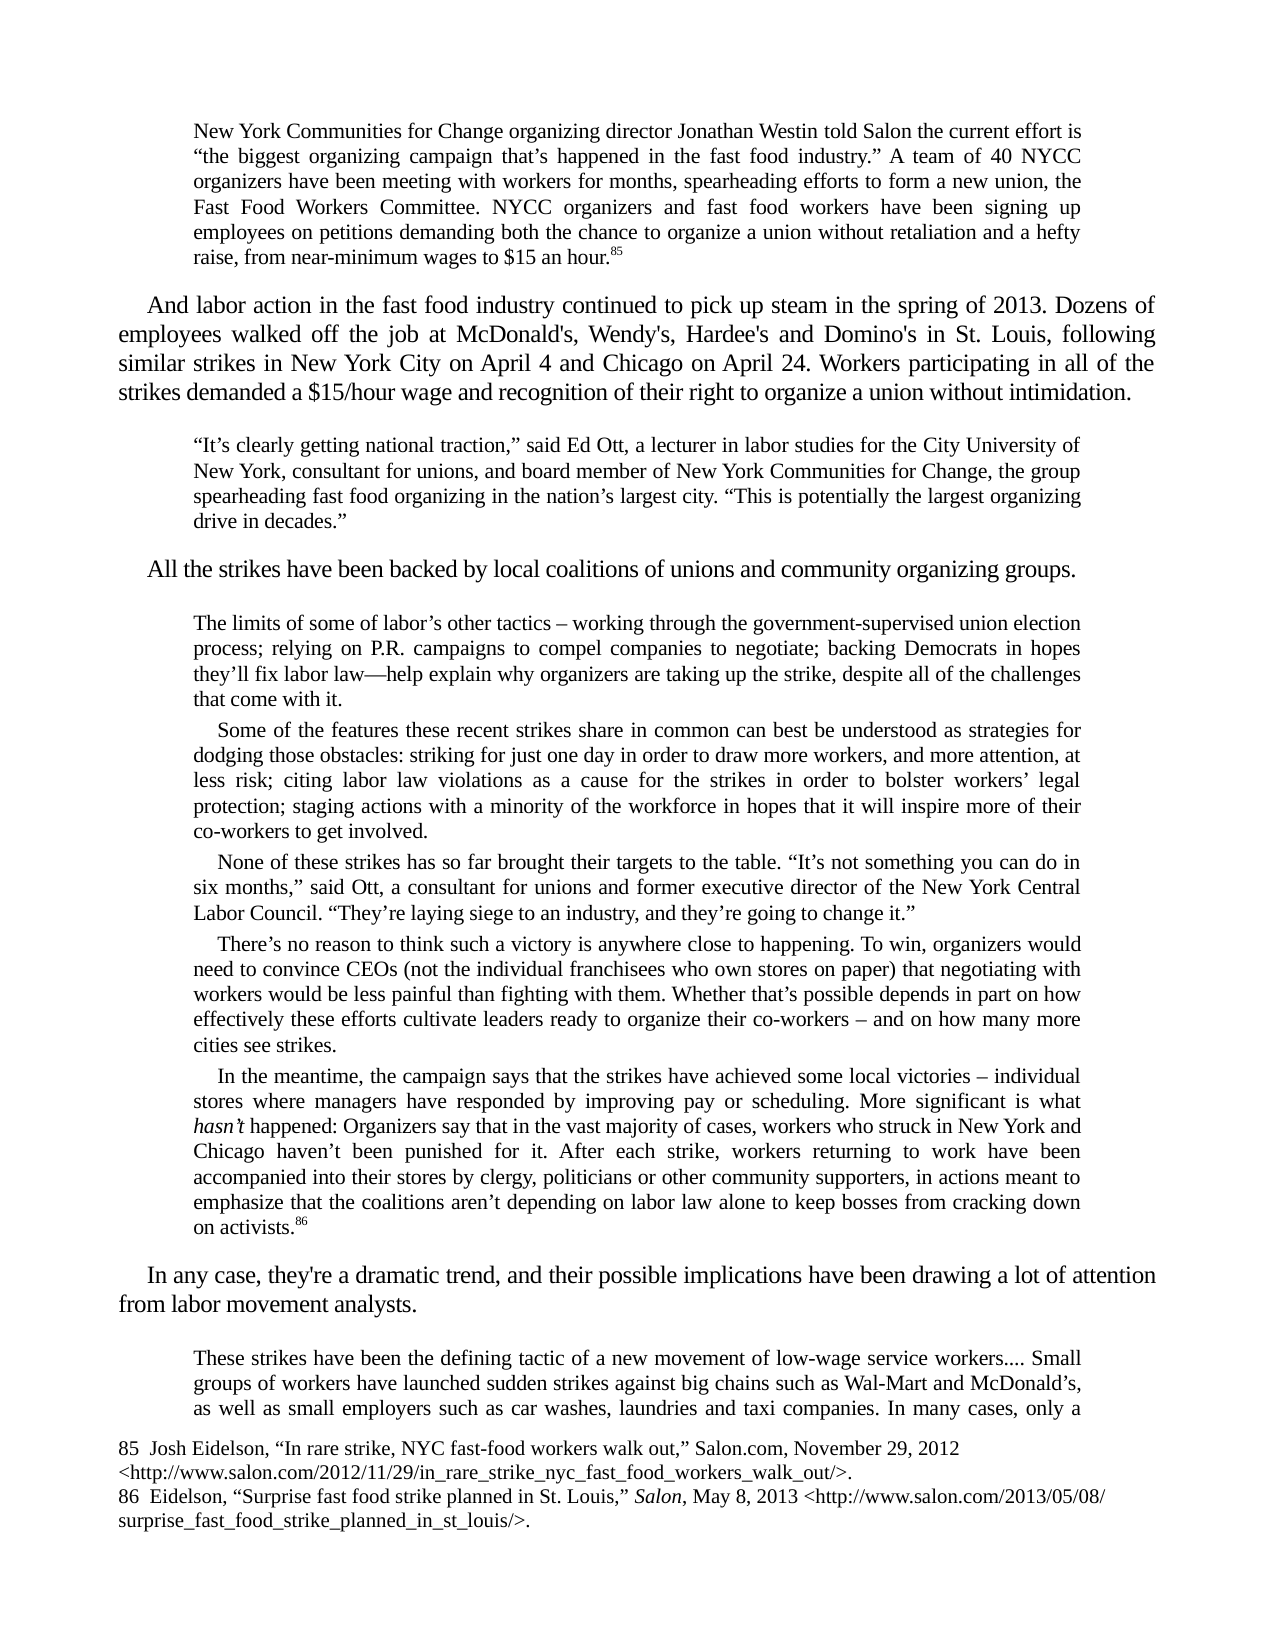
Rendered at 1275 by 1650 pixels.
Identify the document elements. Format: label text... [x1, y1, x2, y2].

text New York Communities for Change organizing director Jonathan Westin told Salon the current effort is “the biggest organizing campaign that’s happened in the fast food industry.” A team of 40 NYCC organizers have been meeting with workers for months, spearheading efforts to form a new union, the Fast Food Workers Committee. NYCC organizers and fast food workers have been signing up employees on petitions demanding both the chance to organize a union without retaliation and a hefty raise, from near-minimum wages to $15 an hour. [193, 118, 1082, 269]
text Josh Eidelson, “In rare strike, NYC fast-food workers walk out,” Salon.com, November 29, 2012 <http://www.salon.com/2012/11/29/in_rare_strike_nyc_fast_food_workers_walk_out/>. [118, 1436, 1157, 1484]
text These strikes have been the defining tactic of a new movement of low-wage service workers.... Small groups of workers have launched sudden strikes against big chains such as Wal-Mart and McDonald’s, as well as small employers such as car washes, laundries and taxi companies. In many cases, only a [193, 1345, 1082, 1421]
text All the strikes have been backed by local coalitions of unions and community organizing groups. [118, 554, 1157, 583]
text There’s no reason to think such a victory is anywhere close to happening. To win, organizers would need to convince CEOs (not the individual franchisees who own stores on paper) that negotiating with workers would be less painful than fighting with them. Whether that’s possible depends in part on how effectively these efforts cultivate leaders ready to organize their co-workers – and on how many more cities see strikes. [193, 931, 1082, 1057]
text And labor action in the fast food industry continued to pick up steam in the spring of 2013. Dozens of employees walked off the job at McDonald's, Wendy's, Hardee's and Domino's in St. Louis, following similar strikes in New York City on April 4 and Chicago on April 24. Workers participating in all of the strikes demanded a $15/hour wage and recognition of their right to organize a union without intimidation. [118, 290, 1157, 405]
text In any case, they're a dramatic trend, and their possible implications have been drawing a lot of attention from labor movement analysts. [118, 1260, 1157, 1318]
text Some of the features these recent strikes share in common can best be understood as strategies for dodging those obstacles: striking for just one day in order to draw more workers, and more attention, at less risk; citing labor law violations as a cause for the strikes in order to bolster workers’ legal protection; staging actions with a minority of the workforce in hopes that it will inspire more of their co-workers to get involved. [193, 717, 1082, 843]
text The limits of some of labor’s other tactics – working through the government-supervised union election process; relying on P.R. campaigns to compel companies to negotiate; backing Democrats in hopes they’ll fix labor law—help explain why organizers are taking up the strike, despite all of the challenges that come with it. [193, 610, 1082, 711]
text None of these strikes has so far brought their targets to the table. “It’s not something you can do in six months,” said Ott, a consultant for unions and former executive director of the New York Central Labor Council. “They’re laying siege to an industry, and they’re going to change it.” [193, 849, 1082, 925]
text In the meantime, the campaign says that the strikes have achieved some local victories – individual stores where managers have responded by improving pay or scheduling. More significant is what hasn’t happened: Organizers say that in the vast majority of cases, workers who struck in New York and Chicago haven’t been punished for it. After each strike, workers returning to work have been accompanied into their stores by clergy, politicians or other community supporters, in actions meant to emphasize that the coalitions aren’t depending on labor law alone to keep bosses from cracking down on activists. [193, 1063, 1082, 1239]
text Eidelson, “Surprise fast food strike planned in St. Louis,” Salon, May 8, 2013 <http://www.salon.com/2013/05/08/ surprise_fast_food_strike_planned_in_st_louis/>. [118, 1484, 1157, 1532]
text “It’s clearly getting national traction,” said Ed Ott, a lecturer in labor studies for the City University of New York, consultant for unions, and board member of New York Communities for Change, the group spearheading fast food organizing in the nation’s largest city. “This is potentially the largest organizing drive in decades.” [193, 432, 1082, 533]
